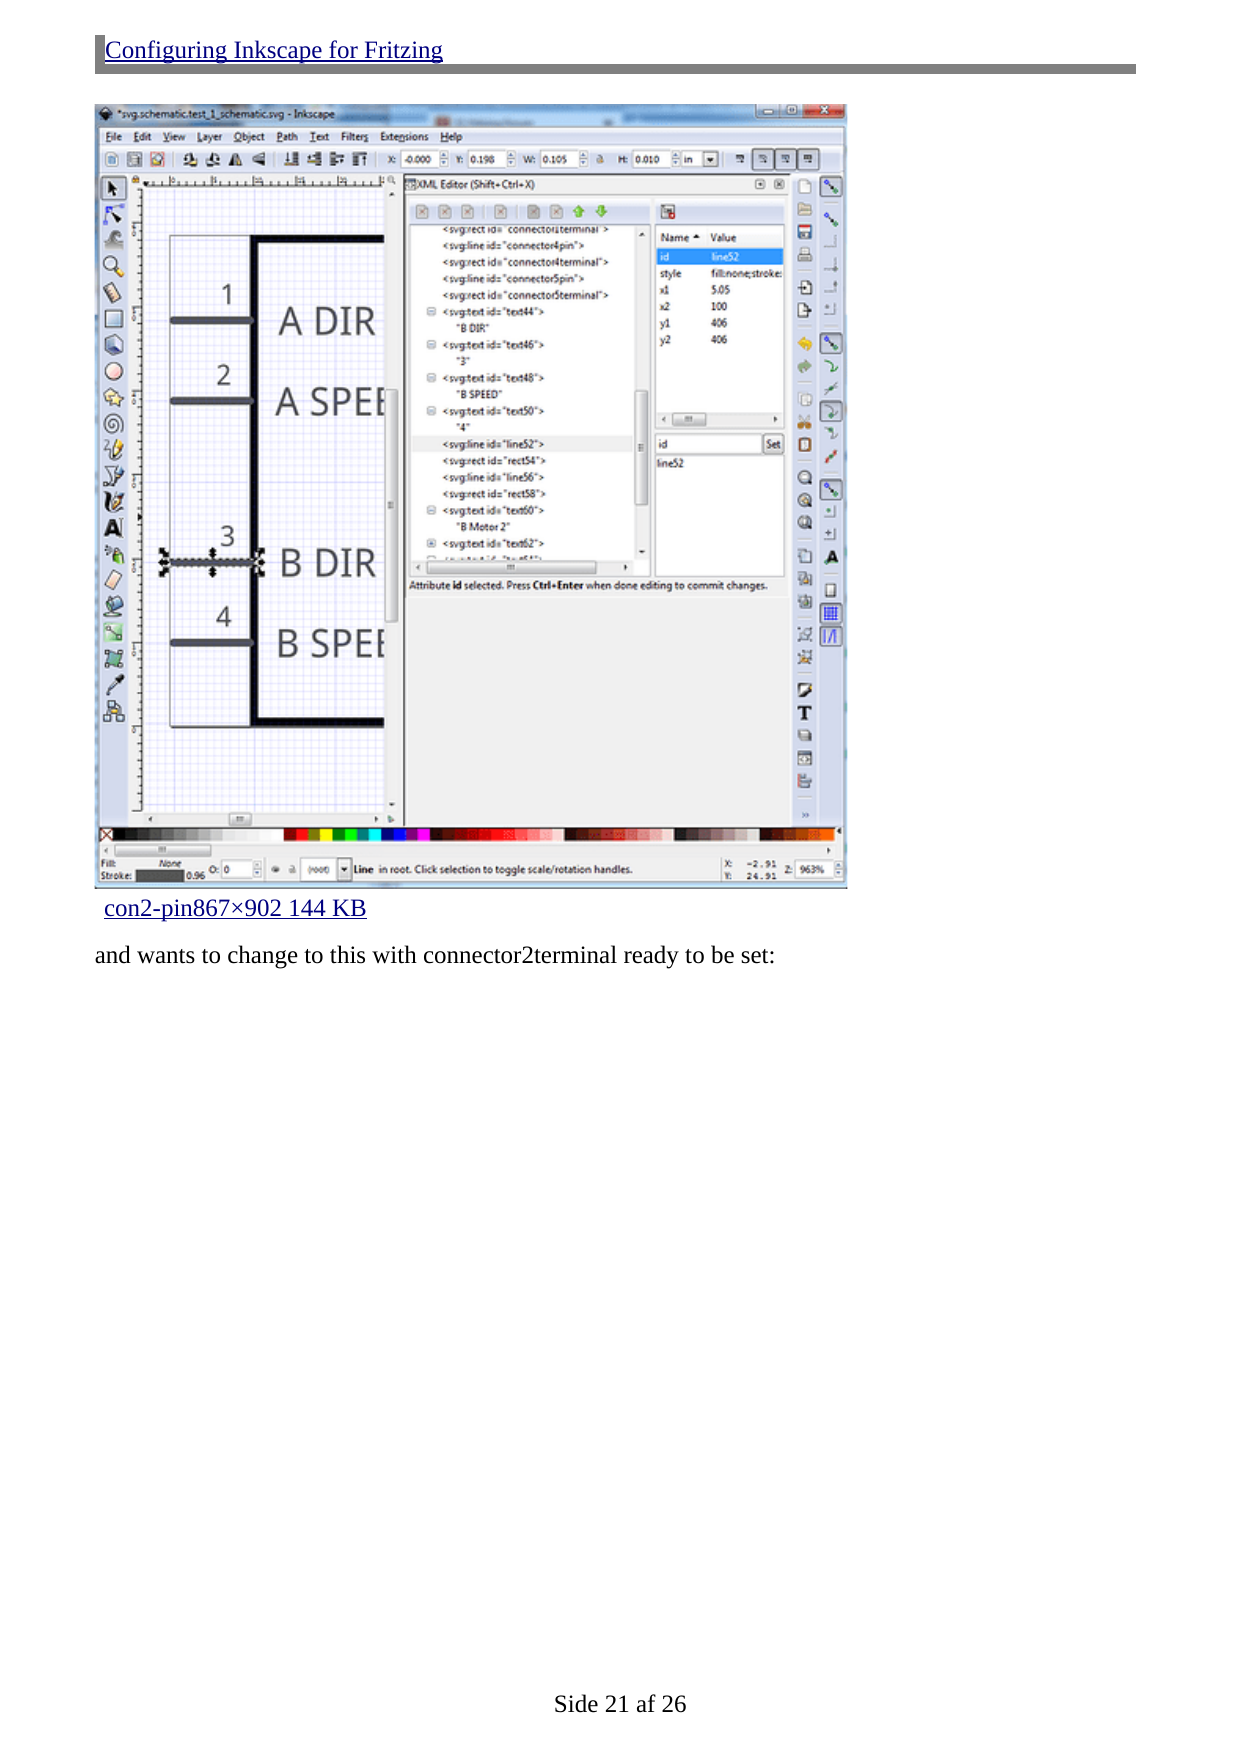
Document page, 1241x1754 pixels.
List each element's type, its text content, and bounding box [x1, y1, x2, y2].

picture [94, 104, 848, 889]
text con2-pin867×902 144 KB [104, 893, 1136, 921]
text and wants to change to this with connector2terminal ready to be set: [94, 940, 1146, 969]
